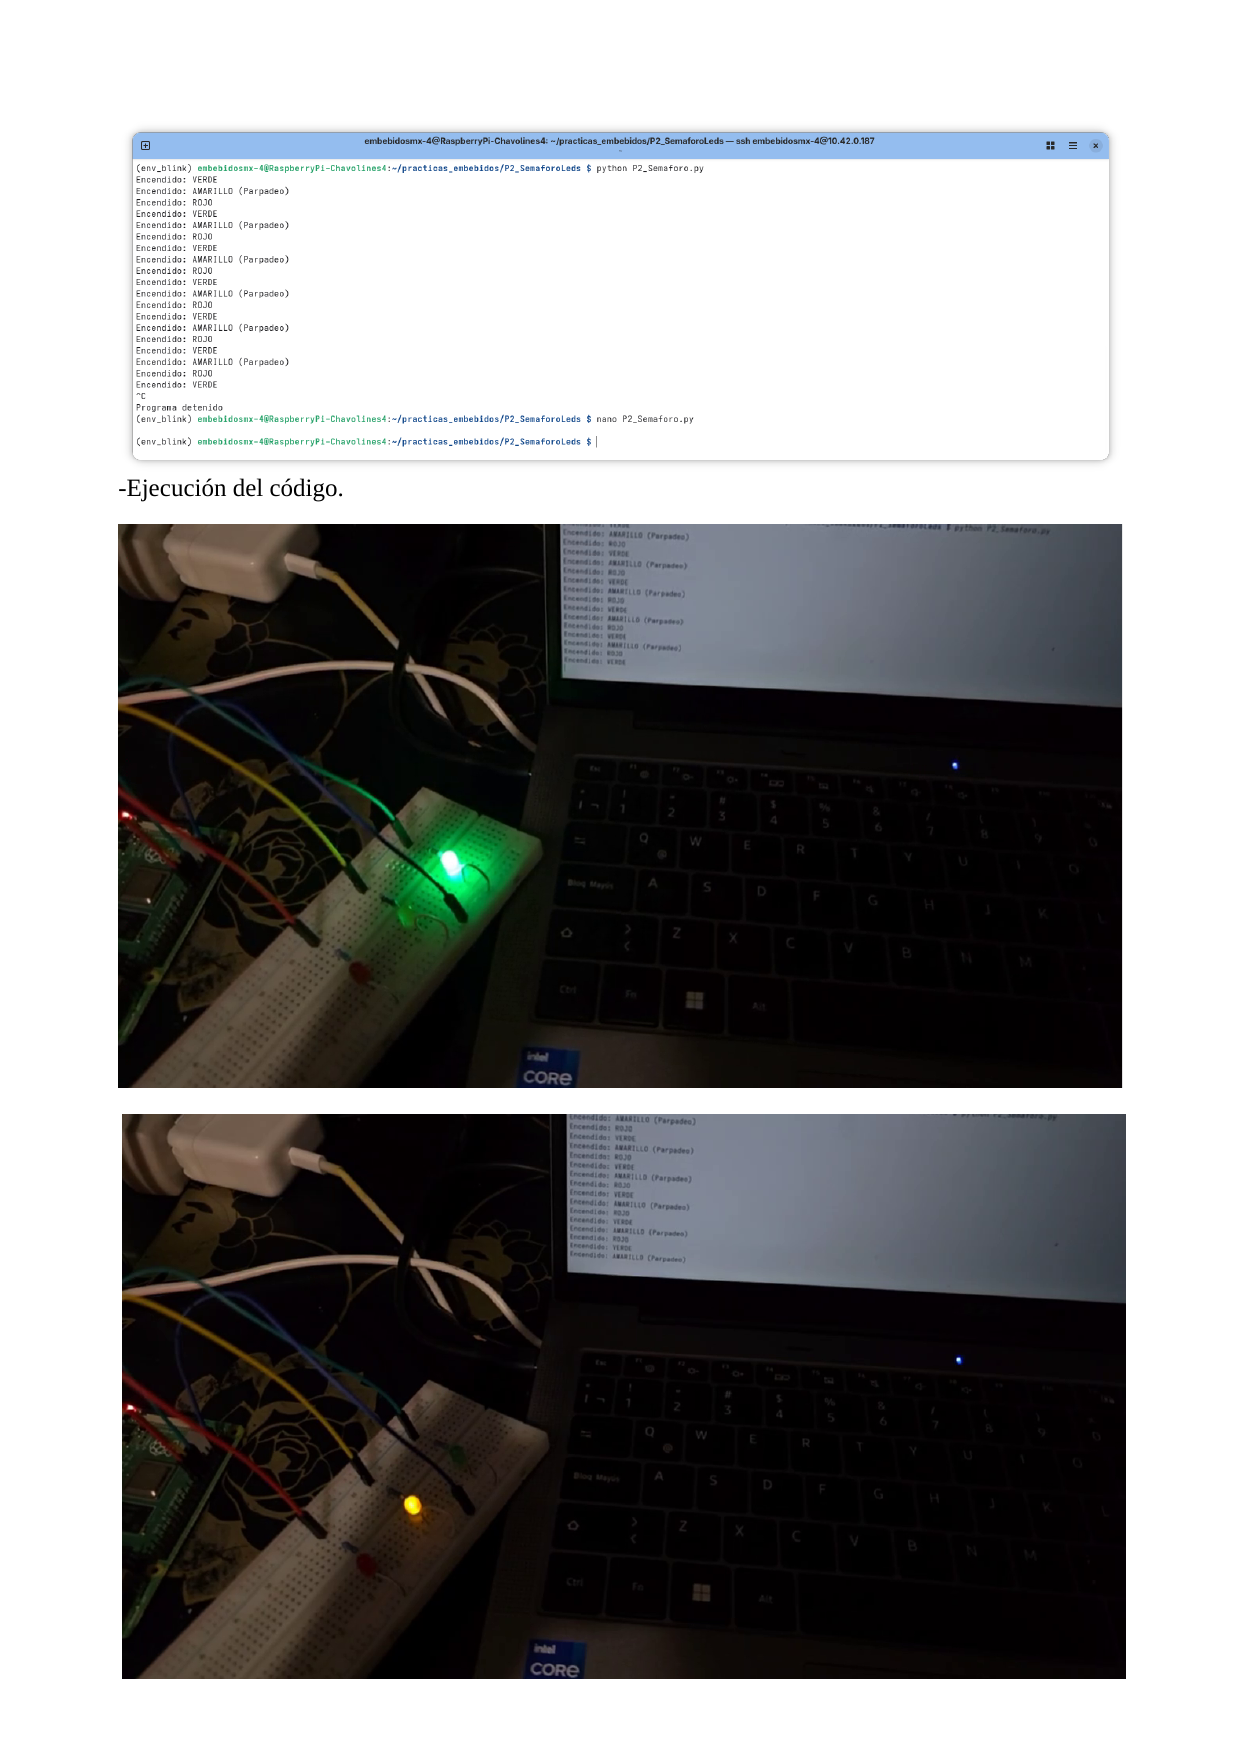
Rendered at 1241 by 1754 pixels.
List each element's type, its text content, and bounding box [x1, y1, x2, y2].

picture [122, 1114, 1126, 1679]
picture [118, 118, 1123, 474]
picture [118, 524, 1123, 1088]
text -Ejecución del código. [118, 474, 1122, 502]
